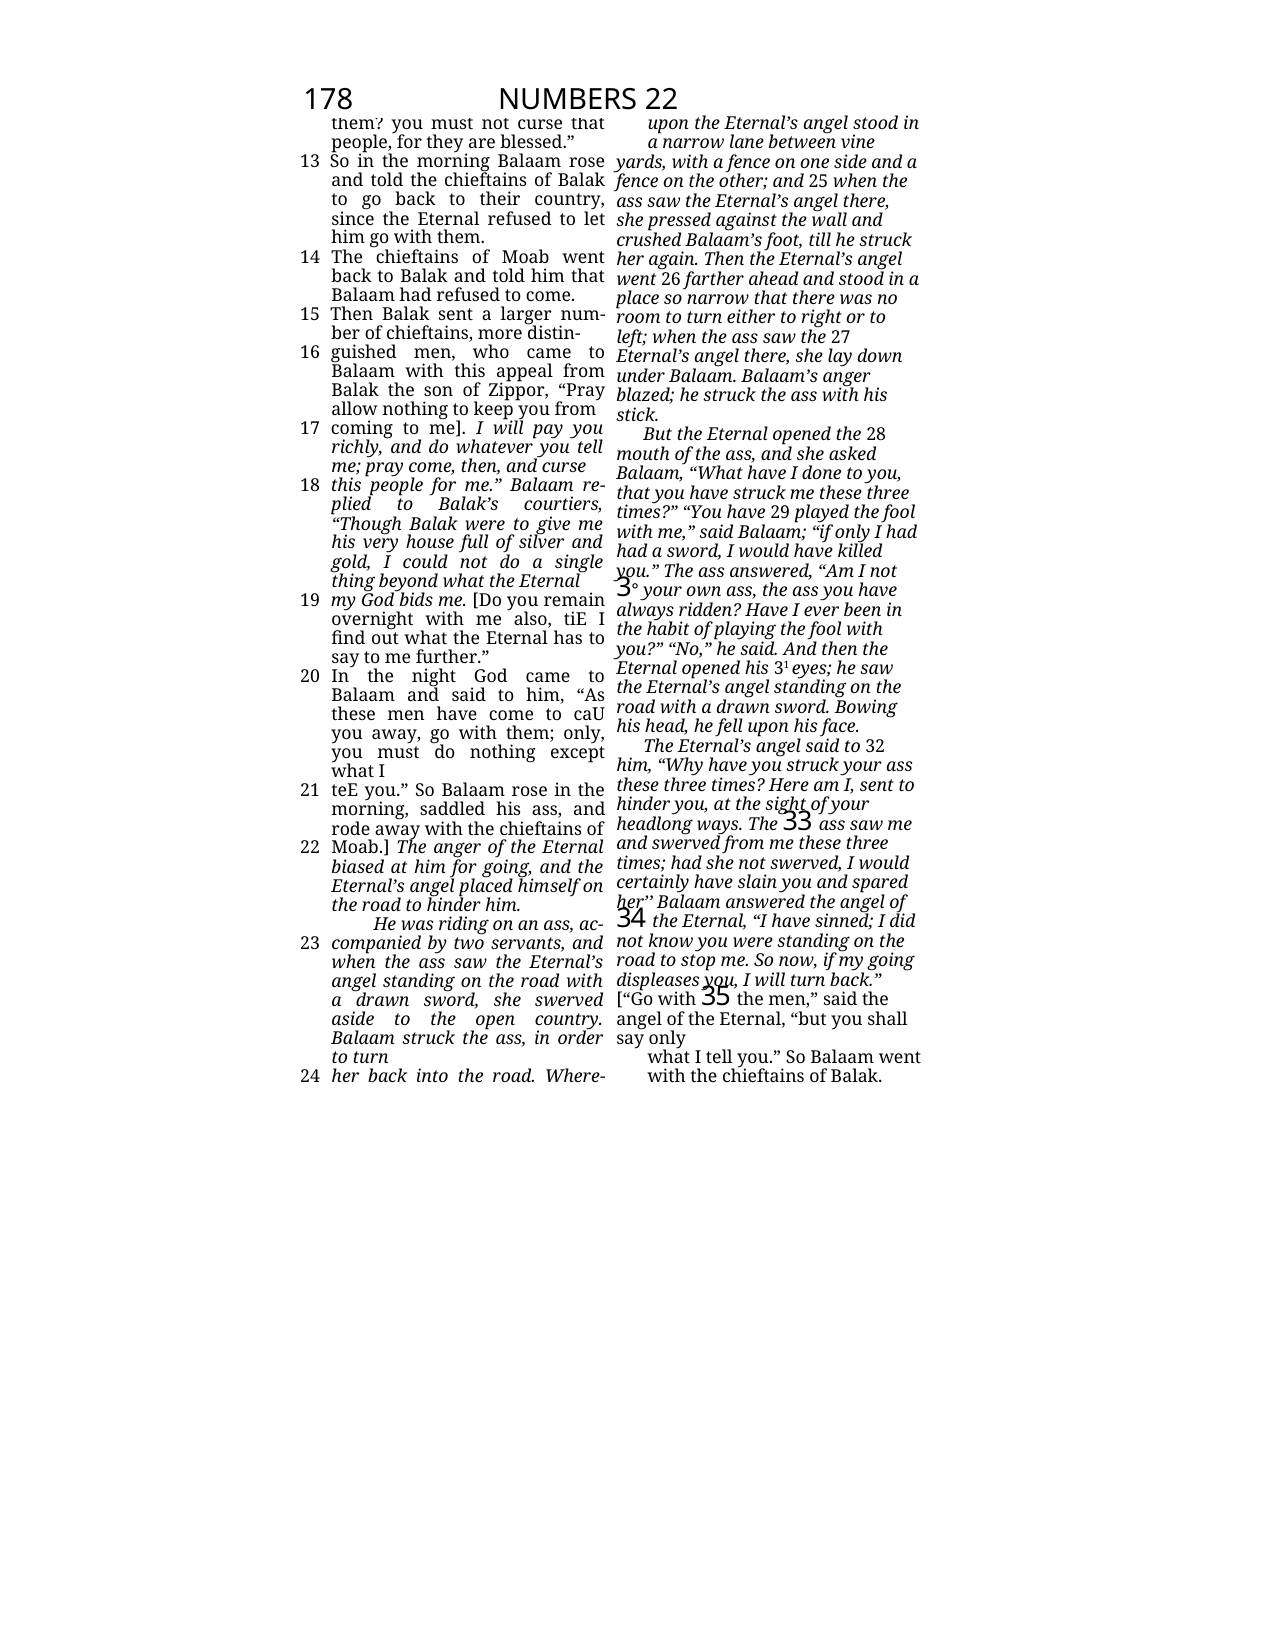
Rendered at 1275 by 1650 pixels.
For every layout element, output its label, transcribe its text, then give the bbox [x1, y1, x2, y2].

list Moab.] The anger of the Eter­nal biased at him for going, and the Eternal’s angel placed him­self on the road to hinder him. [300, 839, 605, 915]
list In the night God came to Balaam and said to him, “As these men have come to caU you away, go with them; only, you must do nothing except what I [300, 667, 605, 782]
list upon the Eternal’s angel stood in a narrow lane between vine­ [616, 114, 921, 152]
list Then Balak sent a larger num­ber of chieftains, more distin- [300, 305, 605, 343]
list The chieftains of Moab went back to Balak and told him that Balaam had refused to come. [300, 248, 605, 305]
list companied by two servants, and when the ass saw the Eternal’s angel standing on the road with a drawn sword, she swerved aside to the open country. Balaam struck the ass, in order to turn [300, 934, 605, 1067]
list guished men, who came to Balaam with this appeal from Balak the son of Zippor, “Pray allow nothing to keep you from [300, 343, 605, 419]
text what I tell you.” So Balaam went with the chieftains of Balak. [647, 1048, 921, 1087]
text yards, with a fence on one side and a fence on the other; and 25 when the ass saw the Eternal’s angel there, she pressed against the wall and crushed Balaam’s foot, till he struck her again. Then the Eternal’s angel went 26 farther ahead and stood in a place so narrow that there was no room to turn either to right or to left; when the ass saw the 27 Eternal’s angel there, she lay down under Balaam. Balaam’s anger blazed; he struck the ass with his stick. [616, 152, 921, 425]
list So in the morning Balaam rose and told the chieftains of Balak to go back to their country, since the Eternal re­fused to let him go with them. [300, 152, 605, 248]
list her back into the road. Where­ [300, 1067, 605, 1087]
list coming to me]. I will pay you richly, and do whatever you tell me; pray come, then, and curse [300, 419, 605, 477]
text But the Eternal opened the 28 mouth of the ass, and she asked Balaam, “What have I done to you, that you have struck me these three times?” “You have 29 played the fool with me,” said Balaam; “if only I had had a sword, I would have killed you.” The ass answered, “Am I not 3° your own ass, the ass you have always ridden? Have I ever been in the habit of playing the fool with you?” “No,” he said. And then the Eternal opened his 31 eyes; he saw the Eternal’s angel standing on the road with a drawn sword. Bowing his head, he fell upon his face. [616, 425, 921, 737]
list this people for me.” Balaam re­plied to Balak’s courtiers, “Though Balak were to give me his very house full of silver and gold, I could not do a single thing beyond what the Eternal [300, 477, 605, 591]
text He was riding on an ass, ac- [300, 915, 605, 934]
list my God bids me. [Do you re­main overnight with me also, tiE I find out what the Eternal has to say to me further.” [300, 591, 605, 667]
text them? you must not curse that people, for they are blessed.” [331, 118, 605, 152]
text The Eternal’s angel said to 32 him, “Why have you struck your ass these three times? Here am I, sent to hinder you, at the sight of your headlong ways. The 33 ass saw me and swerved from me these three times; had she not swerved, I would certainly have slain you and spared her’’ Balaam answered the angel of 34 the Eternal, “I have sinned; I did not know you were standing on the road to stop me. So now, if my going displeases you, I will turn back.” [“Go with 35 the men,” said the angel of the Eternal, “but you shall say only [616, 737, 921, 1048]
list teE you.” So Balaam rose in the morning, saddled his ass, and rode away with the chieftains of [300, 782, 605, 839]
